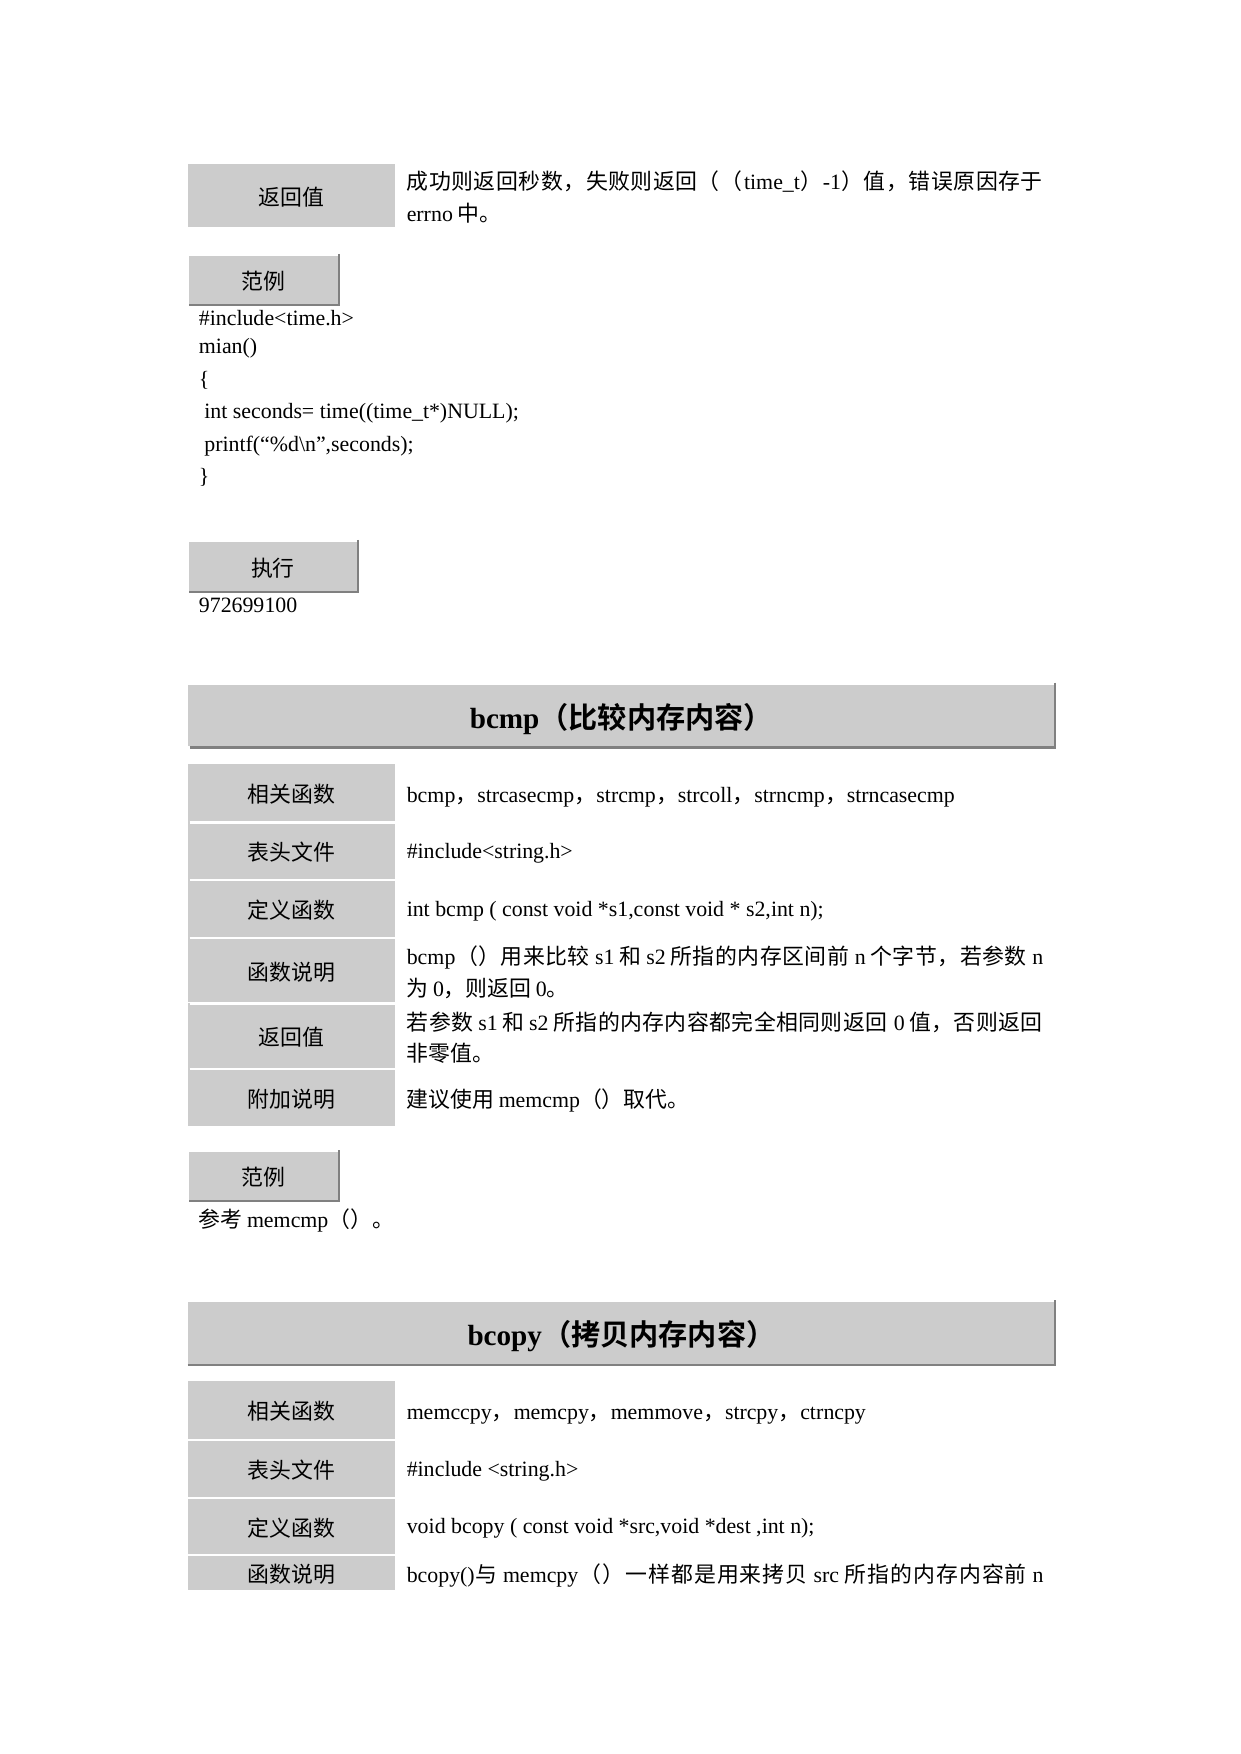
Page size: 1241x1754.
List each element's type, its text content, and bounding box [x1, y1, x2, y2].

table_cell void bcopy ( const void *src,void *dest ,int n); [395, 1497, 1055, 1554]
table_cell #include <string.h> [395, 1439, 1055, 1497]
table_cell 表头文件 [188, 1441, 395, 1497]
table_cell 范例 [189, 256, 338, 304]
table_cell int bcmp ( const void *s1,const void * s2,int n); [395, 879, 1055, 937]
table_cell 相关函数 [188, 764, 395, 821]
table_cell bcmp，strcasecmp，strcmp，strcoll，strncmp，strncasecmp [395, 764, 1055, 821]
table_cell #include<time.h> mian() { int seconds= time((time_t*)NULL); printf(“%d\n”,seconds); } [188, 304, 1055, 540]
table_cell 972699100 [188, 591, 1055, 618]
table_cell [340, 1150, 1055, 1200]
table_cell 建议使用memcmp（）取代。 [395, 1068, 1055, 1126]
table_cell [188, 228, 1055, 254]
table_cell [188, 746, 1055, 763]
table_cell 范例 [189, 1152, 338, 1200]
table_cell bcopy()与memcpy（）一样都是用来拷贝src所指的内存内容前n [395, 1554, 1055, 1590]
table_cell 表头文件 [188, 821, 395, 879]
table_cell 定义函数 [188, 879, 395, 937]
table_cell 函数说明 [188, 1556, 395, 1590]
table_cell 返回值 [188, 1003, 395, 1068]
table_cell [340, 254, 1055, 304]
table_cell [188, 1126, 1055, 1150]
table_cell 成功则返回秒数，失败则返回（（time_t）-1）值，错误原因存于errno中。 [395, 162, 1055, 227]
table_cell bcmp（）用来比较s1和s2所指的内存区间前n个字节，若参数n为0，则返回0。 [395, 937, 1055, 1002]
table_cell [359, 540, 1055, 591]
table_header bcmp（比较内存内容） [188, 685, 1054, 746]
table_cell 执行 [189, 542, 357, 591]
table_cell 函数说明 [188, 937, 395, 1002]
table_cell 定义函数 [188, 1499, 395, 1554]
table_cell [188, 1366, 1055, 1381]
table_cell 相关函数 [188, 1381, 395, 1439]
table_cell 参考memcmp（）。 [188, 1200, 1055, 1267]
table_cell #include<string.h> [395, 821, 1055, 879]
table_cell 附加说明 [188, 1068, 395, 1126]
table_cell memccpy，memcpy，memmove，strcpy，ctrncpy [395, 1381, 1055, 1439]
table_cell 返回值 [188, 164, 395, 227]
table_header bcopy（拷贝内存内容） [188, 1302, 1054, 1364]
table_cell 若参数s1和s2所指的内存内容都完全相同则返回0值，否则返回非零值。 [395, 1003, 1055, 1068]
